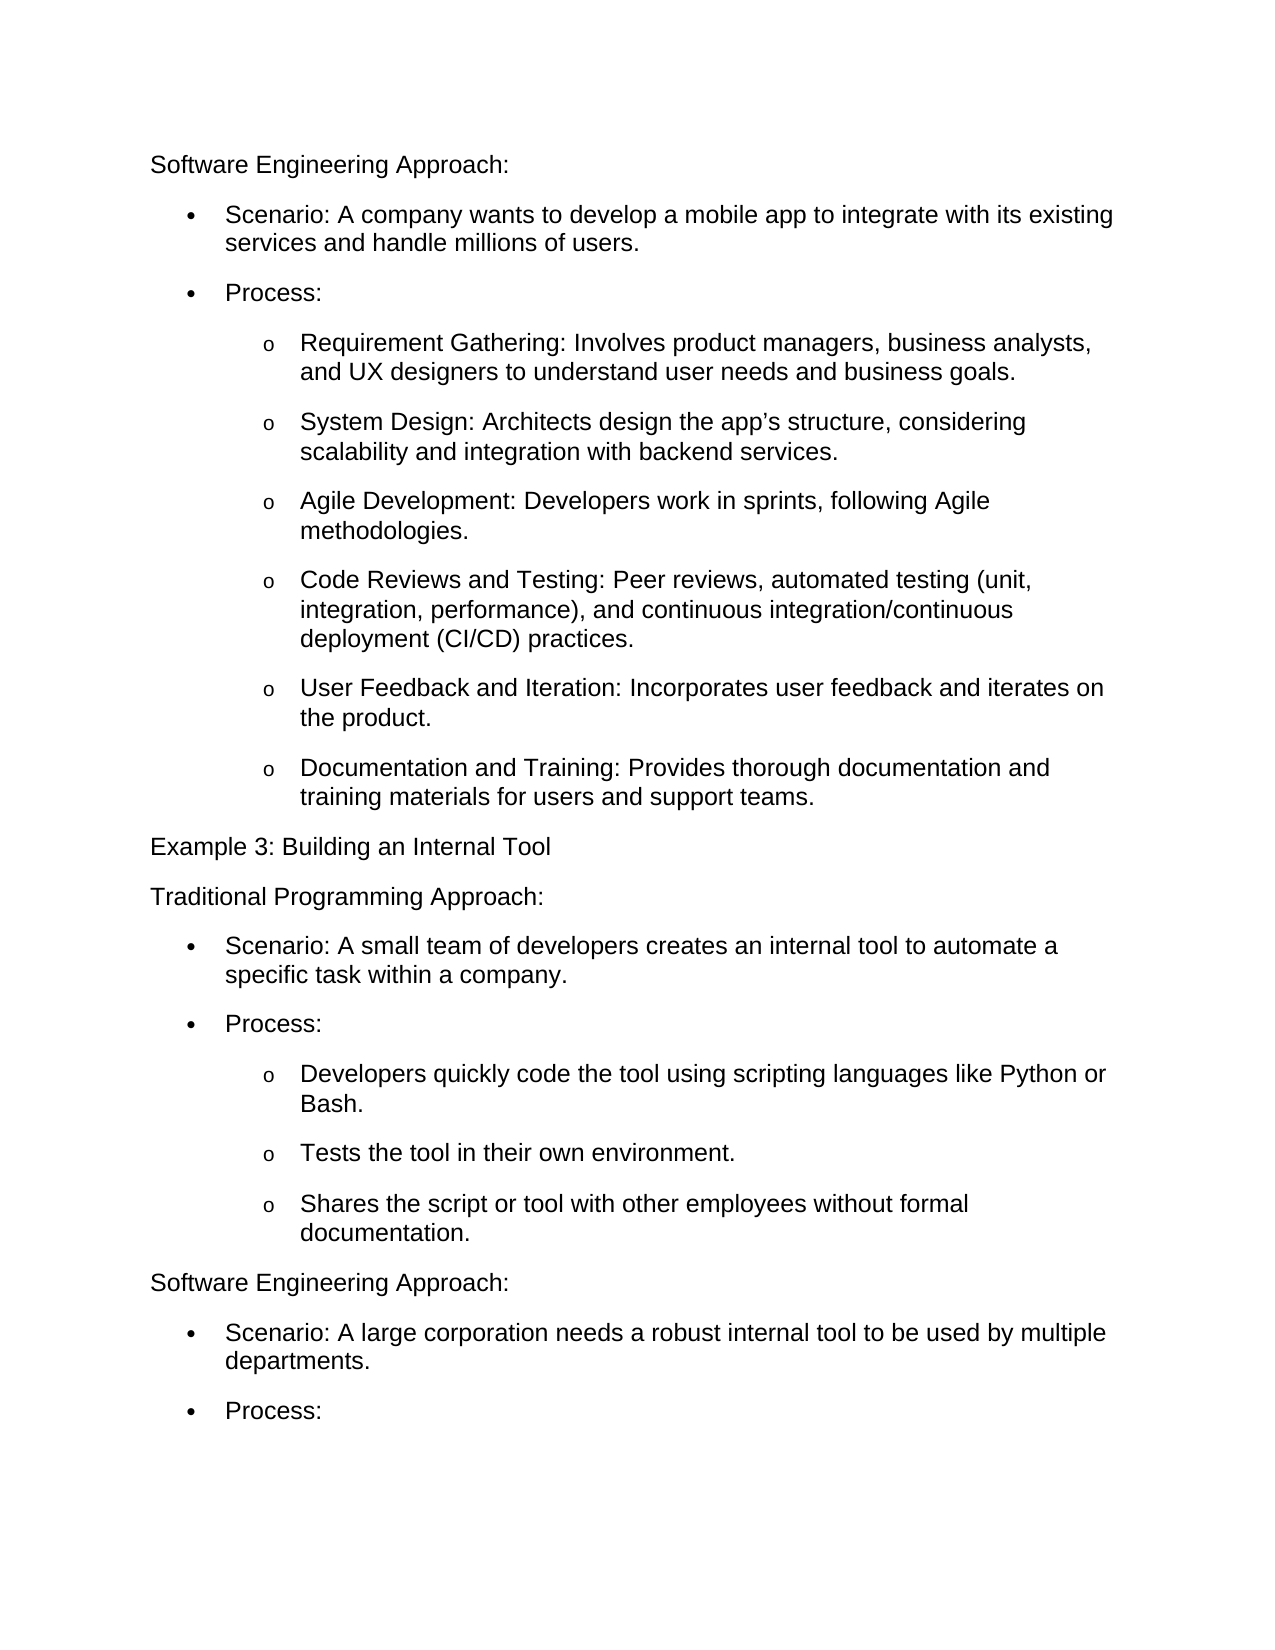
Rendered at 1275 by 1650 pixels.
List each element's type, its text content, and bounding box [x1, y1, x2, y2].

list Code Reviews and Testing: Peer reviews, automated testing (unit, integration, performance), and continuous integration/continuous deployment (CI/CD) practices. [262, 565, 1125, 652]
list Process: [187, 1009, 1125, 1038]
list Scenario: A company wants to develop a mobile app to integrate with its existing services and handle millions of users. [187, 199, 1125, 257]
list Developers quickly code the tool using scripting languages like Python or Bash. [262, 1059, 1125, 1117]
list User Feedback and Iteration: Incorporates user feedback and iterates on the product. [262, 673, 1125, 732]
list Requirement Gathering: Involves product managers, business analysts, and UX designers to understand user needs and business goals. [262, 327, 1125, 386]
list Scenario: A small team of developers creates an internal tool to automate a specific task within a company. [187, 931, 1125, 988]
text Example 3: Building an Internal Tool [150, 832, 1125, 861]
list Tests the tool in their own environment. [262, 1138, 1125, 1168]
list Agile Development: Developers work in sprints, following Agile methodologies. [262, 486, 1125, 544]
text Traditional Programming Approach: [150, 881, 1125, 910]
list Shares the script or tool with other employees without formal documentation. [262, 1189, 1125, 1247]
list Scenario: A large corporation needs a robust internal tool to be used by multiple departments. [187, 1318, 1125, 1375]
list Documentation and Training: Provides thorough documentation and training materials for users and support teams. [262, 753, 1125, 811]
list Process: [187, 1396, 1125, 1425]
text Software Engineering Approach: [150, 1268, 1125, 1297]
list System Design: Architects design the app’s structure, considering scalability and integration with backend services. [262, 407, 1125, 465]
list Process: [187, 278, 1125, 307]
text Software Engineering Approach: [150, 150, 1125, 179]
